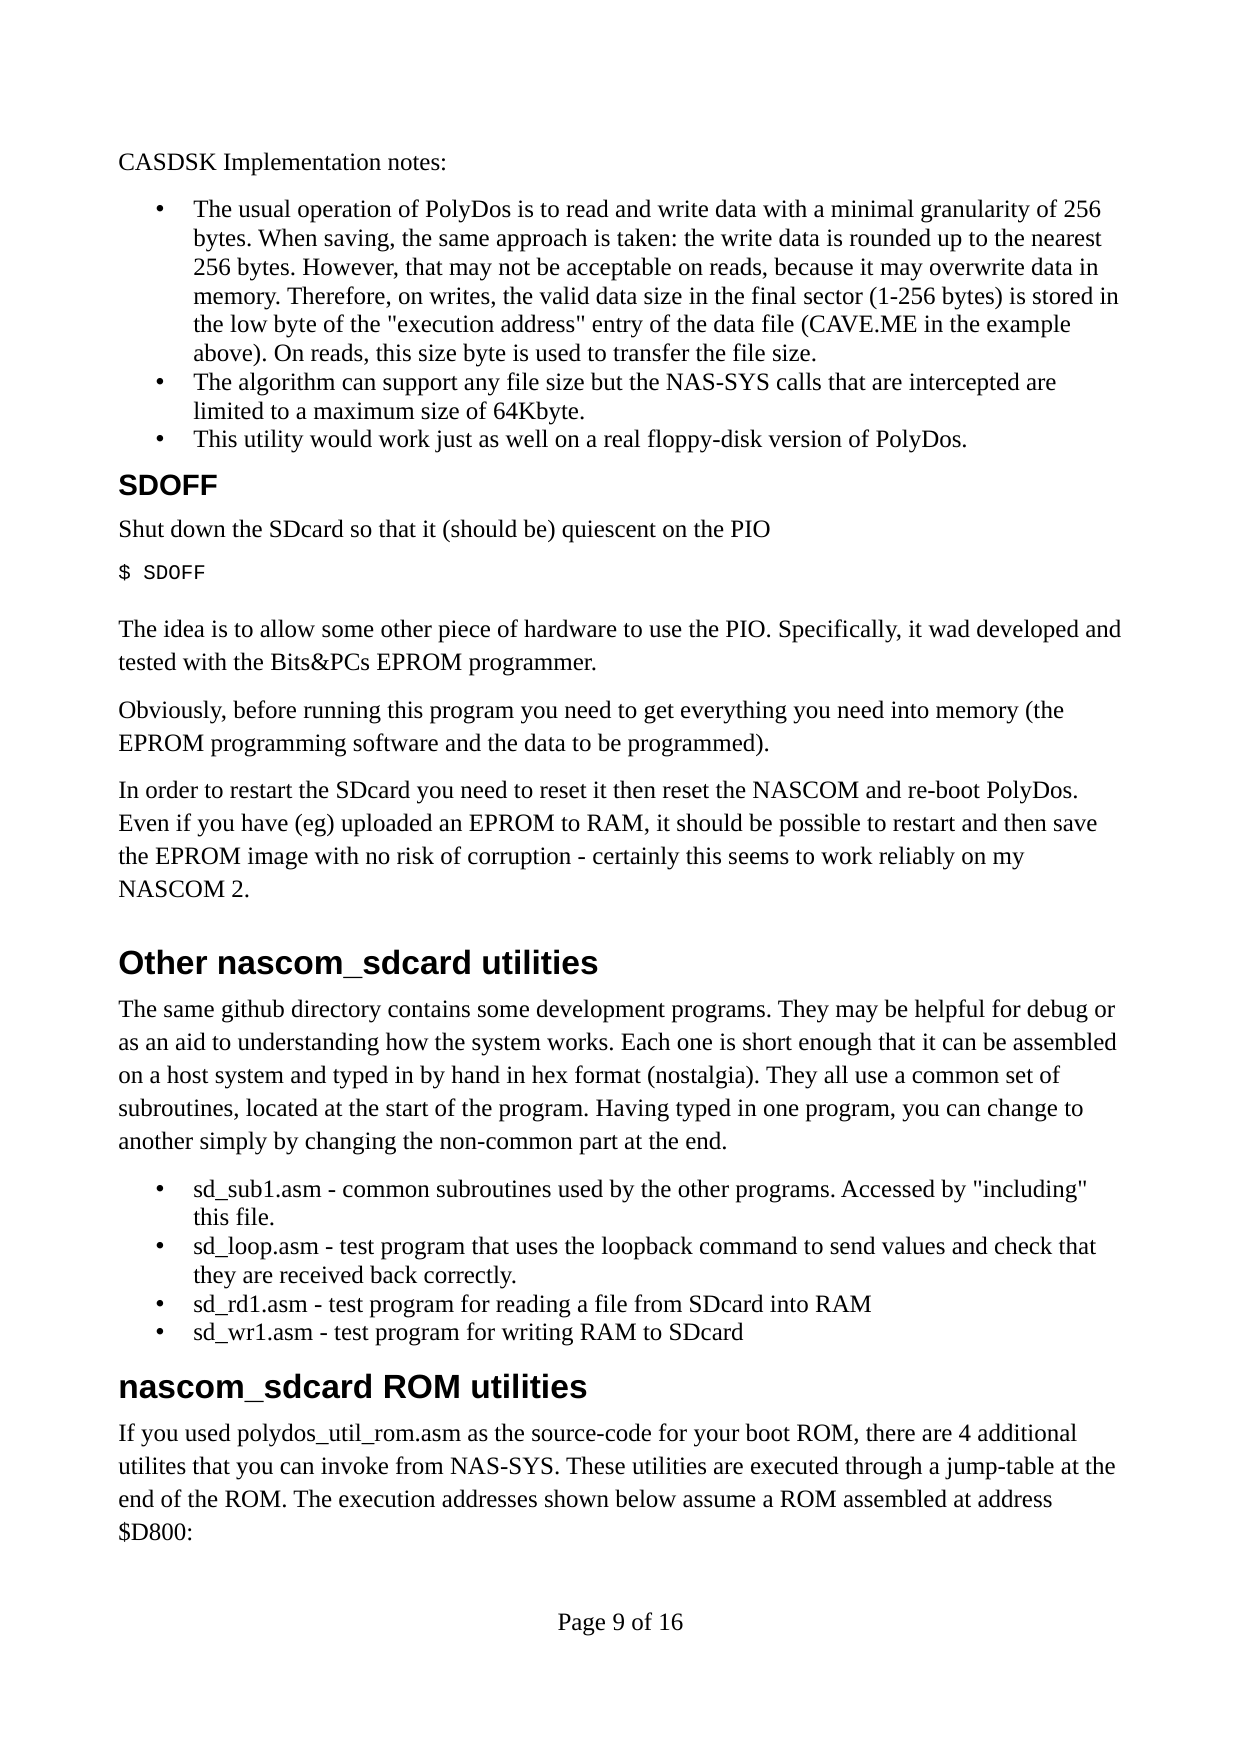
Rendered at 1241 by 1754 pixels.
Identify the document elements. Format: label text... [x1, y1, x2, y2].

subtitle nascom_sdcard ROM utilities [118, 1367, 1122, 1406]
text Shut down the SDcard so that it (should be) quiescent on the PIO [118, 514, 1122, 543]
text Obviously, before running this program you need to get everything you need into memory (the EPROM programming software and the data to be programmed). [118, 695, 1122, 756]
subtitle SDOFF [118, 468, 1122, 502]
list sd_wr1.asm - test program for writing RAM to SDcard [156, 1317, 1122, 1346]
subtitle Other nascom_sdcard utilities [118, 943, 1122, 981]
list sd_loop.asm - test program that uses the loopback command to send values and check that they are received back correctly. [156, 1231, 1122, 1289]
list sd_sub1.asm - common subroutines used by the other programs. Accessed by "including" this file. [156, 1174, 1122, 1231]
text The idea is to allow some other piece of hardware to use the PIO. Specifically, it wad developed and tested with the Bits&PCs EPROM programmer. [118, 614, 1122, 676]
text CASDSK Implementation notes: [118, 147, 1122, 176]
list sd_rd1.asm - test program for reading a file from SDcard into RAM [156, 1289, 1122, 1317]
list The algorithm can support any file size but the NAS-SYS calls that are intercepted are limited to a maximum size of 64Kbyte. [156, 367, 1122, 424]
text The same github directory contains some development programs. They may be helpful for debug or as an aid to understanding how the system works. Each one is short enough that it can be assembled on a host system and typed in by hand in hex format (nostalgia). They all use a common set of subroutines, located at the start of the program. Having typed in one program, you can change to another simply by changing the non-common part at the end. [118, 994, 1122, 1155]
list The usual operation of PolyDos is to read and write data with a minimal granularity of 256 bytes. When saving, the same approach is taken: the write data is rounded up to the nearest 256 bytes. However, that may not be acceptable on reads, because it may overwrite data in memory. Therefore, on writes, the valid data size in the final sector (1-256 bytes) is stored in the low byte of the "execution address" entry of the data file (CAVE.ME in the example above). On reads, this size byte is used to transfer the file size. [156, 194, 1122, 367]
text $ SDOFF [118, 562, 1122, 585]
list This utility would work just as well on a real floppy-disk version of PolyDos. [156, 424, 1122, 453]
text If you used polydos_util_rom.asm as the source-code for your boot ROM, there are 4 additional utilites that you can invoke from NAS-SYS. These utilities are executed through a jump-table at the end of the ROM. The execution addresses shown below assume a ROM assembled at address $D800: [118, 1418, 1122, 1546]
text In order to restart the SDcard you need to reset it then reset the NASCOM and re-boot PolyDos. Even if you have (eg) uploaded an EPROM to RAM, it should be possible to restart and then save the EPROM image with no risk of corruption - certainly this seems to work reliably on my NASCOM 2. [118, 775, 1122, 903]
